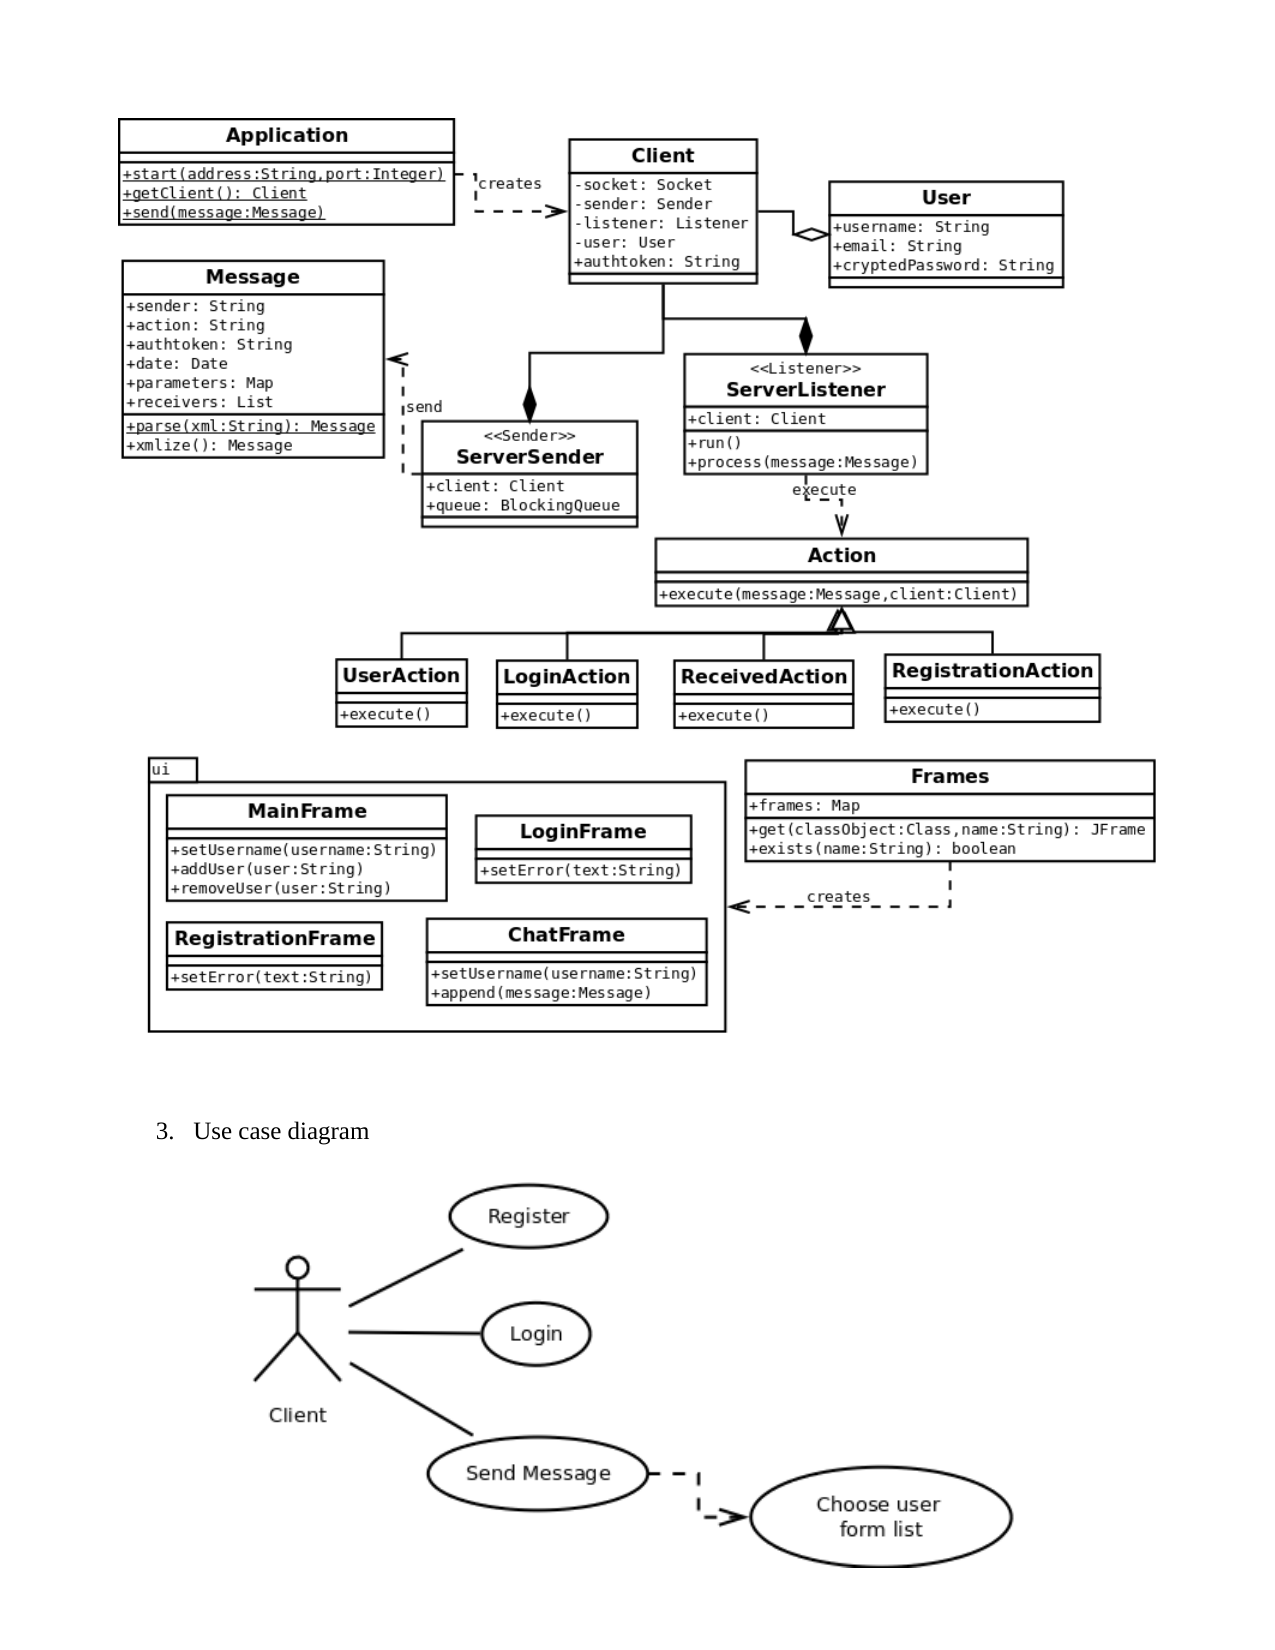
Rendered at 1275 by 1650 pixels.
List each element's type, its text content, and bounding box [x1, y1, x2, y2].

picture [244, 1157, 1031, 1568]
picture [118, 118, 1157, 1034]
list Use case diagram [156, 1116, 1157, 1144]
